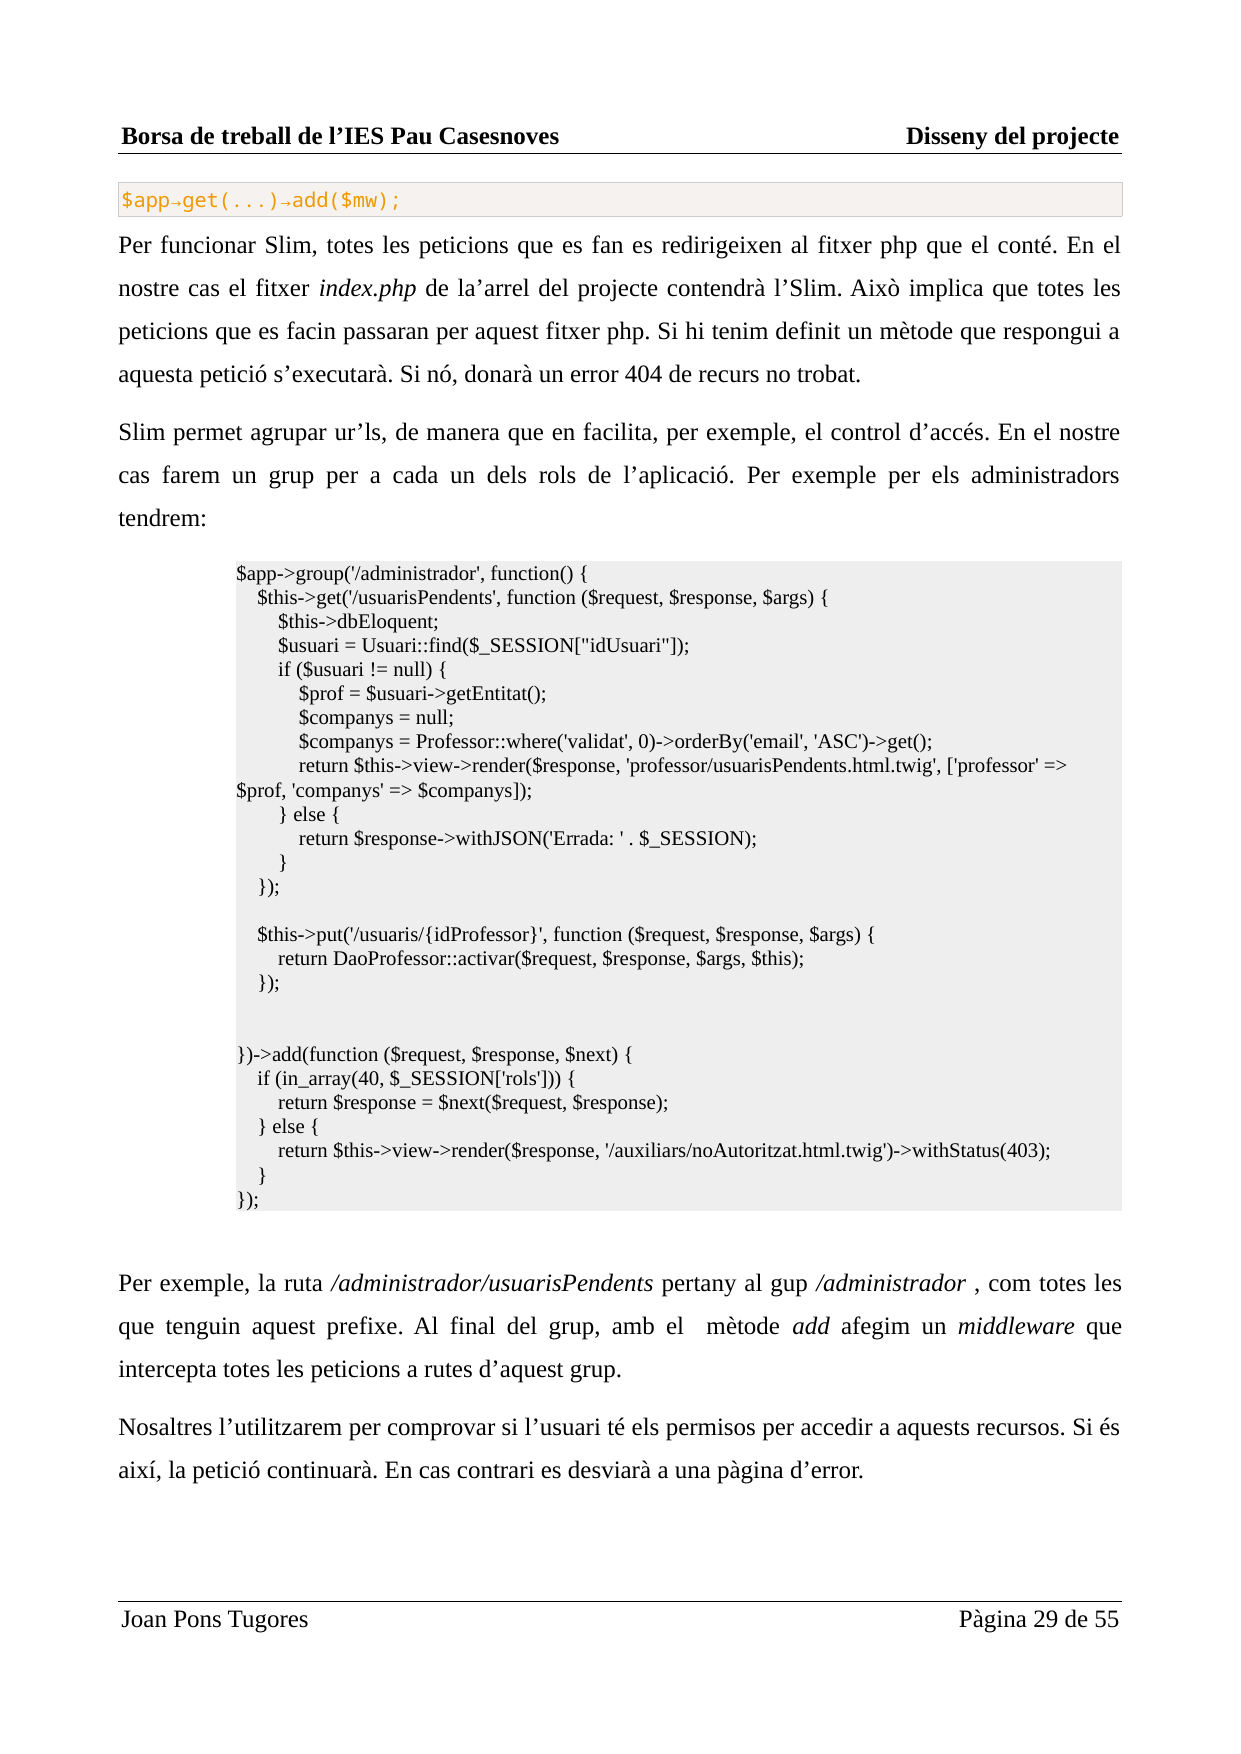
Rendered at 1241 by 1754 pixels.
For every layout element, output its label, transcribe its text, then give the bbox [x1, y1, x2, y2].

text $companys = Professor::where('validat', 0)->orderBy('email', 'ASC')->get(); [236, 729, 1122, 753]
text $companys = null; [236, 705, 1122, 729]
text return $response->withJSON('Errada: ' . $_SESSION); [236, 826, 1122, 850]
text $this->dbEloquent; [236, 609, 1122, 633]
text } else { [236, 1114, 1122, 1138]
text $app->group('/administrador', function() { [236, 561, 1122, 585]
text if (in_array(40, $_SESSION['rols'])) { [236, 1066, 1122, 1090]
text })->add(function ($request, $response, $next) { [236, 1042, 1122, 1066]
text }); [236, 874, 1122, 898]
text }); [236, 1187, 1122, 1211]
text $prof = $usuari->getEntitat(); [236, 681, 1122, 705]
text } [236, 1162, 1122, 1187]
text if ($usuari != null) { [236, 657, 1122, 681]
text } [236, 850, 1122, 874]
text $usuari = Usuari::find($_SESSION["idUsuari"]); [236, 633, 1122, 657]
text $this->get('/usuarisPendents', function ($request, $response, $args) { [236, 585, 1122, 609]
text return $this->view->render($response, 'professor/usuarisPendents.html.twig', ['professor' => $prof, 'companys' => $companys]); [236, 753, 1122, 802]
text Nosaltres l’utilitzarem per comprovar si l’usuari té els permisos per accedir a aquests recursos. Si és així, la petició continuarà. En cas contrari es desviarà a una pàgina d’error. [118, 1412, 1122, 1484]
text $app→get(...)→add($mw); [119, 183, 1122, 216]
text return $response = $next($request, $response); [236, 1090, 1122, 1114]
text return DaoProfessor::activar($request, $response, $args, $this); [236, 946, 1122, 970]
text return $this->view->render($response, '/auxiliars/noAutoritzat.html.twig')->withStatus(403); [236, 1138, 1122, 1162]
text } else { [236, 802, 1122, 826]
text $this->put('/usuaris/{idProfessor}', function ($request, $response, $args) { [236, 922, 1122, 946]
text Per exemple, la ruta /administrador/usuarisPendents pertany al gup /administrador , com totes les que tenguin aquest prefixe. Al final del grup, amb el mètode add afegim un middleware que intercepta totes les peticions a rutes d’aquest grup. [118, 1268, 1122, 1383]
text }); [236, 970, 1122, 994]
text Per funcionar Slim, totes les peticions que es fan es redirigeixen al fitxer php que el conté. En el nostre cas el fitxer index.php de la’arrel del projecte contendrà l’Slim. Això implica que totes les peticions que es facin passaran per aquest fitxer php. Si hi tenim definit un mètode que respongui a aquesta petició s’executarà. Si nó, donarà un error 404 de recurs no trobat. [118, 230, 1122, 388]
text Slim permet agrupar ur’ls, de manera que en facilita, per exemple, el control d’accés. En el nostre cas farem un grup per a cada un dels rols de l’aplicació. Per exemple per els administradors tendrem: [118, 417, 1122, 532]
